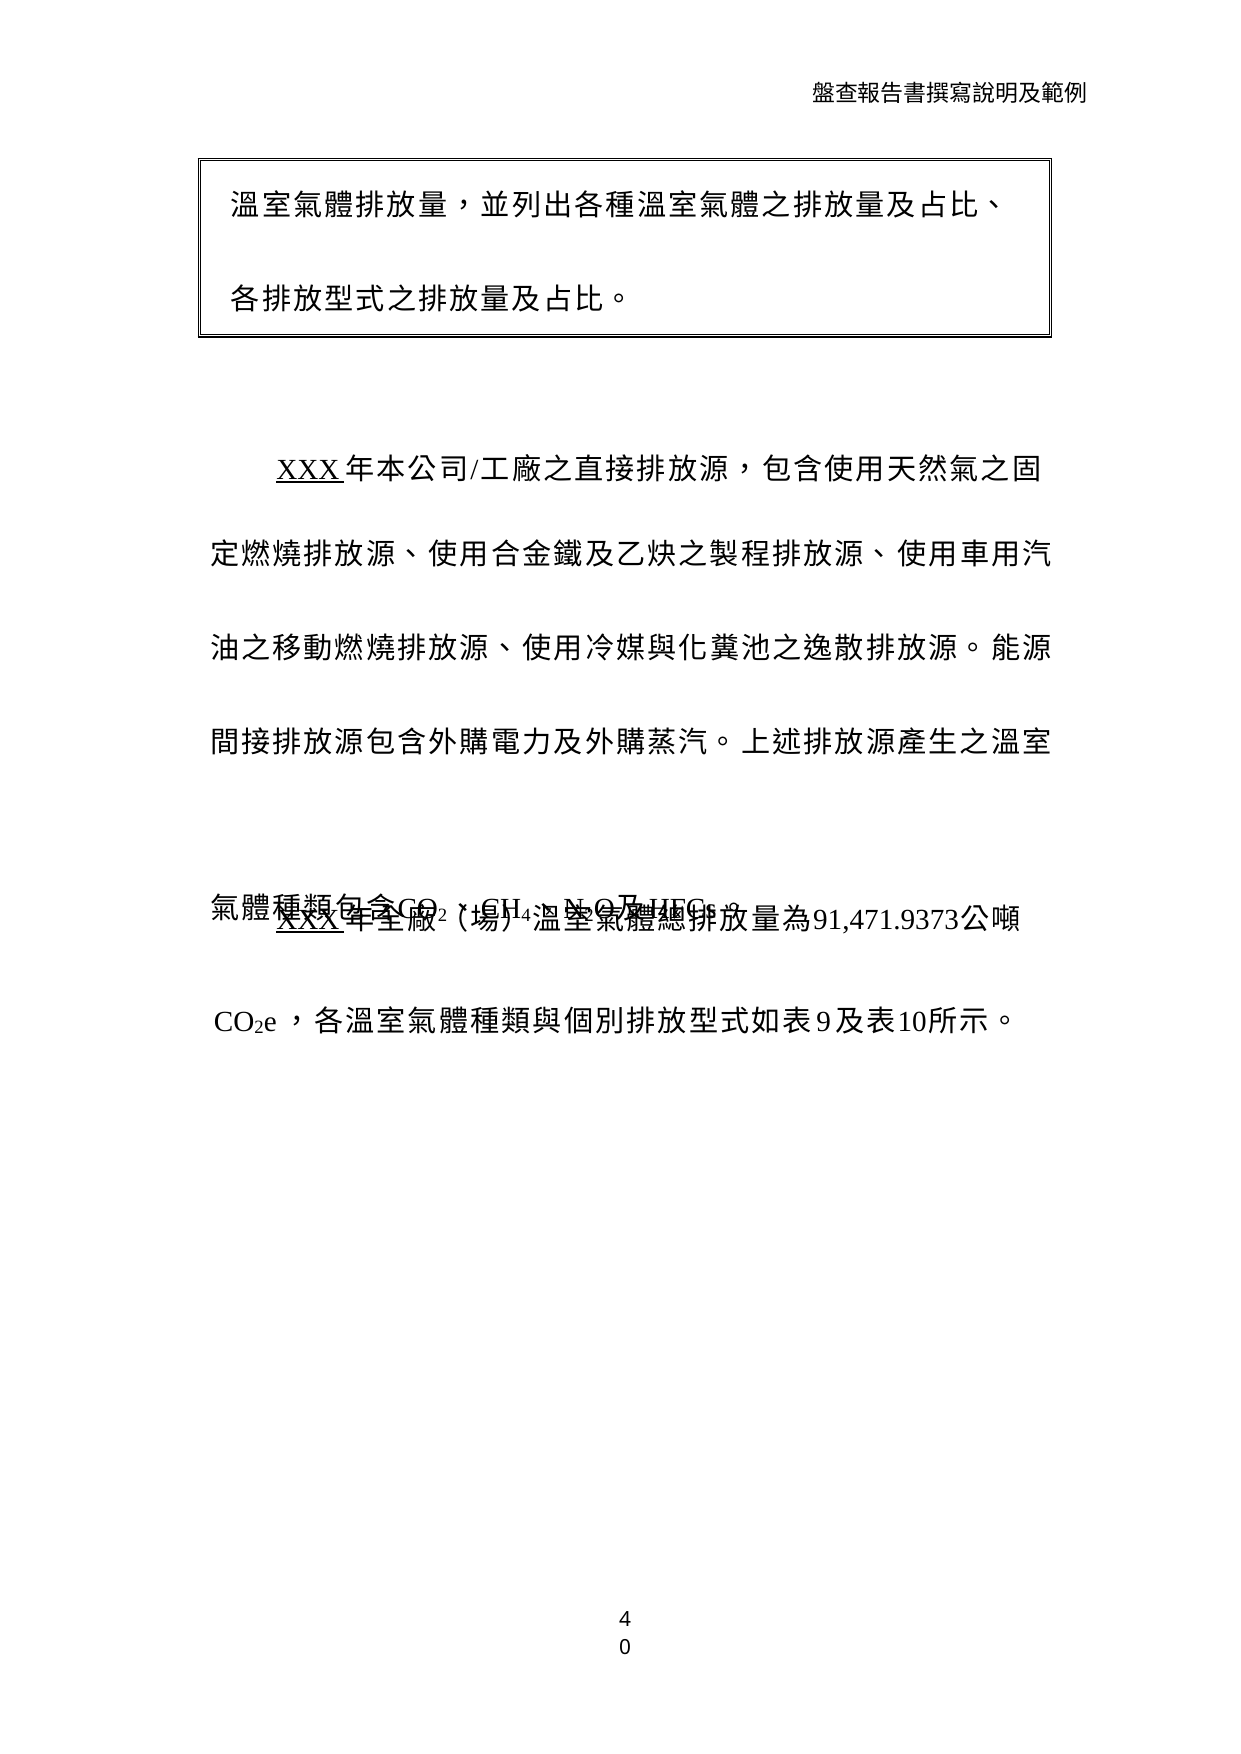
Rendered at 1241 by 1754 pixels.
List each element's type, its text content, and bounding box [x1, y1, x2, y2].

text XXX年本公司/工廠之直接排放源，包含使用天然氣之固定燃燒排放源、使用合金鐵及乙炔之製程排放源、使用車用汽油之移動燃燒排放源、使用冷媒與化糞池之逸散排放源。能源間接排放源包含外購電力及外購蒸汽。上述排放源產生之溫室氣體種類包含CO2、CH4、N2O及HFCs。 [203, 417, 1052, 854]
text XXX年全廠（場）溫室氣體總排放量為91,471.9373公噸CO2e，各溫室氣體種類與個別排放型式如表9及表10所示。 [203, 875, 1052, 1032]
table_header 溫室氣體排放量，並列出各種溫室氣體之排放量及占比、各排放型式之排放量及占比。 [201, 161, 1049, 334]
